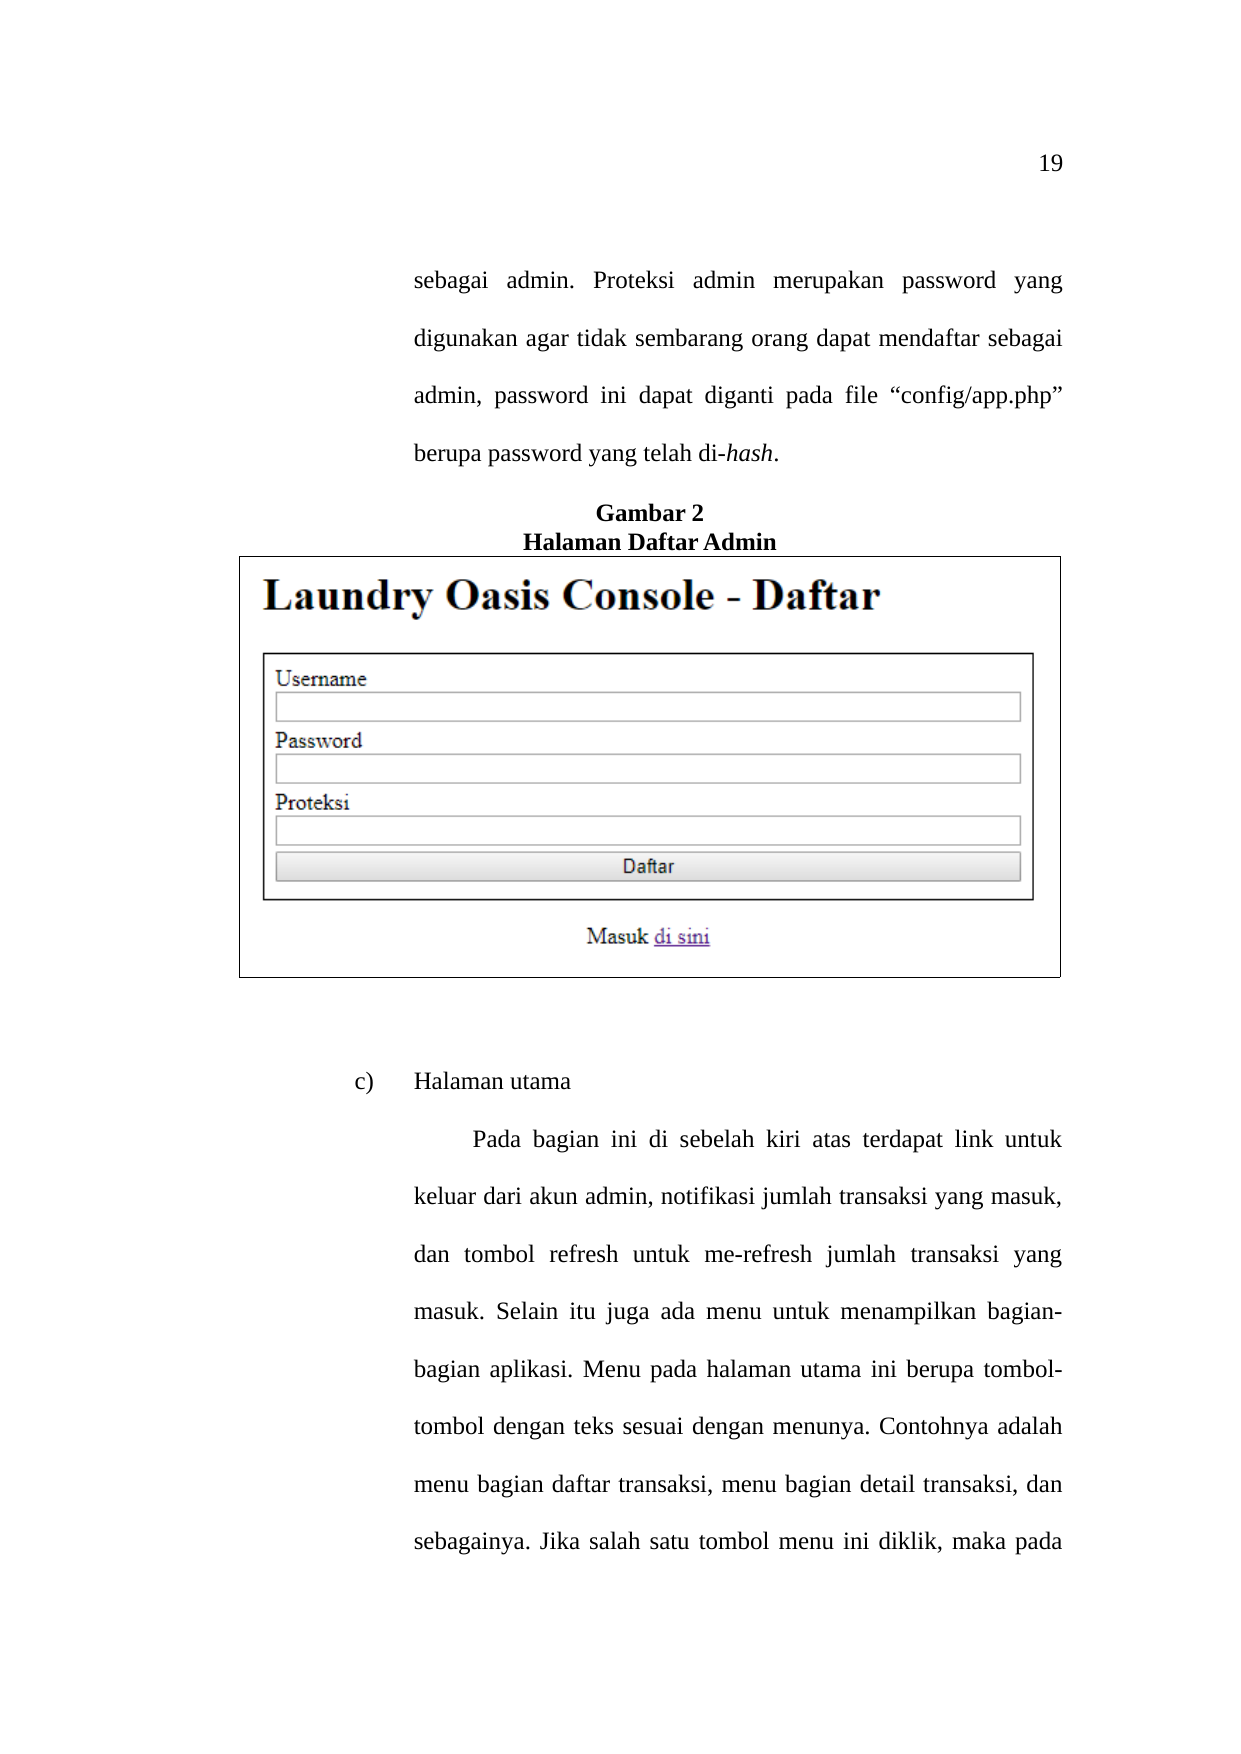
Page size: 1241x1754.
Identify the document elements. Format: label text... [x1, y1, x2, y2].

text sebagai admin. Proteksi admin merupakan password yang digunakan agar tidak sembarang orang dapat mendaftar sebagai admin, password ini dapat diganti pada file “config/app.php” berupa password yang telah di-hash. [413, 266, 1063, 467]
picture [242, 559, 1058, 974]
text c) Halaman utama [354, 1066, 1063, 1095]
text Gambar 2 [239, 498, 1060, 527]
text Pada bagian ini di sebelah kiri atas terdapat link untuk keluar dari akun admin, notifikasi jumlah transaksi yang masuk, dan tombol refresh untuk me-refresh jumlah transaksi yang masuk. Selain itu juga ada menu untuk menampilkan bagian-bagian aplikasi. Menu pada halaman utama ini berupa tombol-tombol dengan teks sesuai dengan menunya. Contohnya adalah menu bagian daftar transaksi, menu bagian detail transaksi, dan sebagainya. Jika salah satu tombol menu ini diklik, maka pada [413, 1124, 1063, 1555]
text [240, 557, 1060, 977]
text Halaman Daftar Admin [239, 527, 1060, 556]
